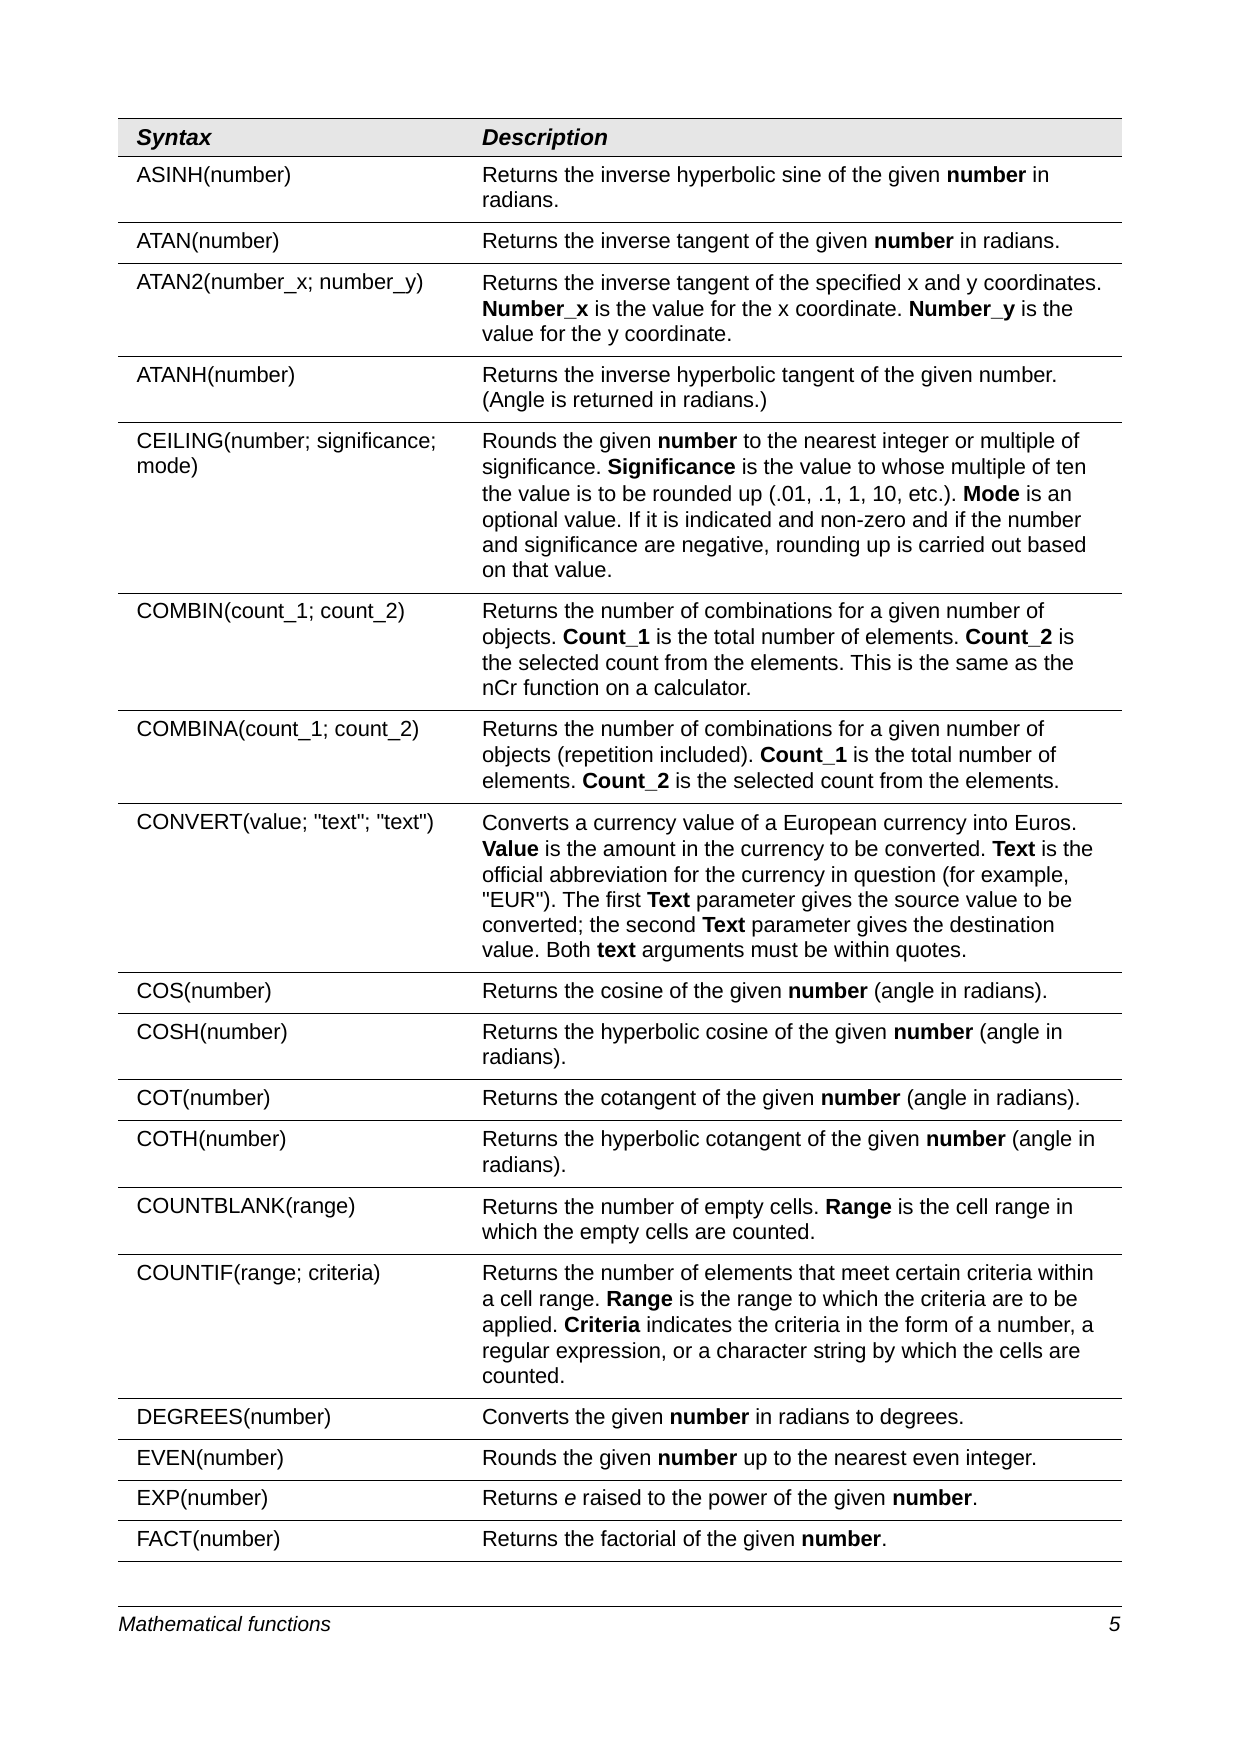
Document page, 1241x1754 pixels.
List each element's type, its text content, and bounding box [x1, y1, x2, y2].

table_cell COSH(number) [118, 1014, 464, 1079]
table_cell Returns the cotangent of the given number (angle in radians). [464, 1080, 1122, 1120]
table_cell ATAN(number) [118, 223, 464, 263]
table_cell Returns the cosine of the given number (angle in radians). [464, 973, 1122, 1013]
table_cell EXP(number) [118, 1481, 464, 1520]
table_cell COS(number) [118, 973, 464, 1013]
table_cell CEILING(number; significance; mode) [118, 423, 464, 592]
table_cell Returns the hyperbolic cotangent of the given number (angle in radians). [464, 1121, 1122, 1187]
table_cell COMBIN(count_1; count_2) [118, 594, 464, 710]
table_cell Converts a currency value of a European currency into Euros. Value is the amount in the currency to be converted. Text is the official abbreviation for the currency in question (for example, "EUR"). The first Text parameter gives the source value to be converted; the second Text parameter gives the destination value. Both text arguments must be within quotes. [464, 804, 1122, 972]
table_cell COUNTIF(range; criteria) [118, 1255, 464, 1398]
table_cell EVEN(number) [118, 1440, 464, 1479]
table_cell Returns the number of elements that meet certain criteria within a cell range. Range is the range to which the criteria are to be applied. Criteria indicates the criteria in the form of a number, a regular expression, or a character string by which the cells are counted. [464, 1255, 1122, 1398]
table_cell Returns the inverse tangent of the specified x and y coordinates. Number_x is the value for the x coordinate. Number_y is the value for the y coordinate. [464, 264, 1122, 356]
table_cell CONVERT(value; "text"; "text") [118, 804, 464, 972]
table_cell Returns the number of combinations for a given number of objects (repetition included). Count_1 is the total number of elements. Count_2 is the selected count from the elements. [464, 711, 1122, 803]
table_cell Converts the given number in radians to degrees. [464, 1399, 1122, 1439]
table_cell Returns the factorial of the given number. [464, 1521, 1122, 1561]
table_cell Returns the number of combinations for a given number of objects. Count_1 is the total number of elements. Count_2 is the selected count from the elements. This is the same as the nCr function on a calculator. [464, 594, 1122, 710]
table_cell Rounds the given number up to the nearest even integer. [464, 1440, 1122, 1479]
table_cell ATAN2(number_x; number_y) [118, 264, 464, 356]
table_cell ASINH(number) [118, 157, 464, 222]
table_cell Returns the inverse hyperbolic sine of the given number in radians. [464, 157, 1122, 222]
table_cell Returns e raised to the power of the given number. [464, 1481, 1122, 1520]
table_cell Returns the number of empty cells. Range is the cell range in which the empty cells are counted. [464, 1188, 1122, 1254]
table_header Syntax [118, 119, 464, 156]
table_header Description [464, 119, 1122, 156]
table_cell COT(number) [118, 1080, 464, 1120]
table_cell COUNTBLANK(range) [118, 1188, 464, 1254]
table_cell Returns the inverse hyperbolic tangent of the given number. (Angle is returned in radians.) [464, 357, 1122, 422]
table_cell Returns the inverse tangent of the given number in radians. [464, 223, 1122, 263]
table_cell Returns the hyperbolic cosine of the given number (angle in radians). [464, 1014, 1122, 1079]
table_cell FACT(number) [118, 1521, 464, 1561]
table_cell COMBINA(count_1; count_2) [118, 711, 464, 803]
table_cell ATANH(number) [118, 357, 464, 422]
table_cell COTH(number) [118, 1121, 464, 1187]
table_cell DEGREES(number) [118, 1399, 464, 1439]
table_cell Rounds the given number to the nearest integer or multiple of significance. Significance is the value to whose multiple of ten the value is to be rounded up (.01, .1, 1, 10, etc.). Mode is an optional value. If it is indicated and non-zero and if the number and significance are negative, rounding up is carried out based on that value. [464, 423, 1122, 592]
